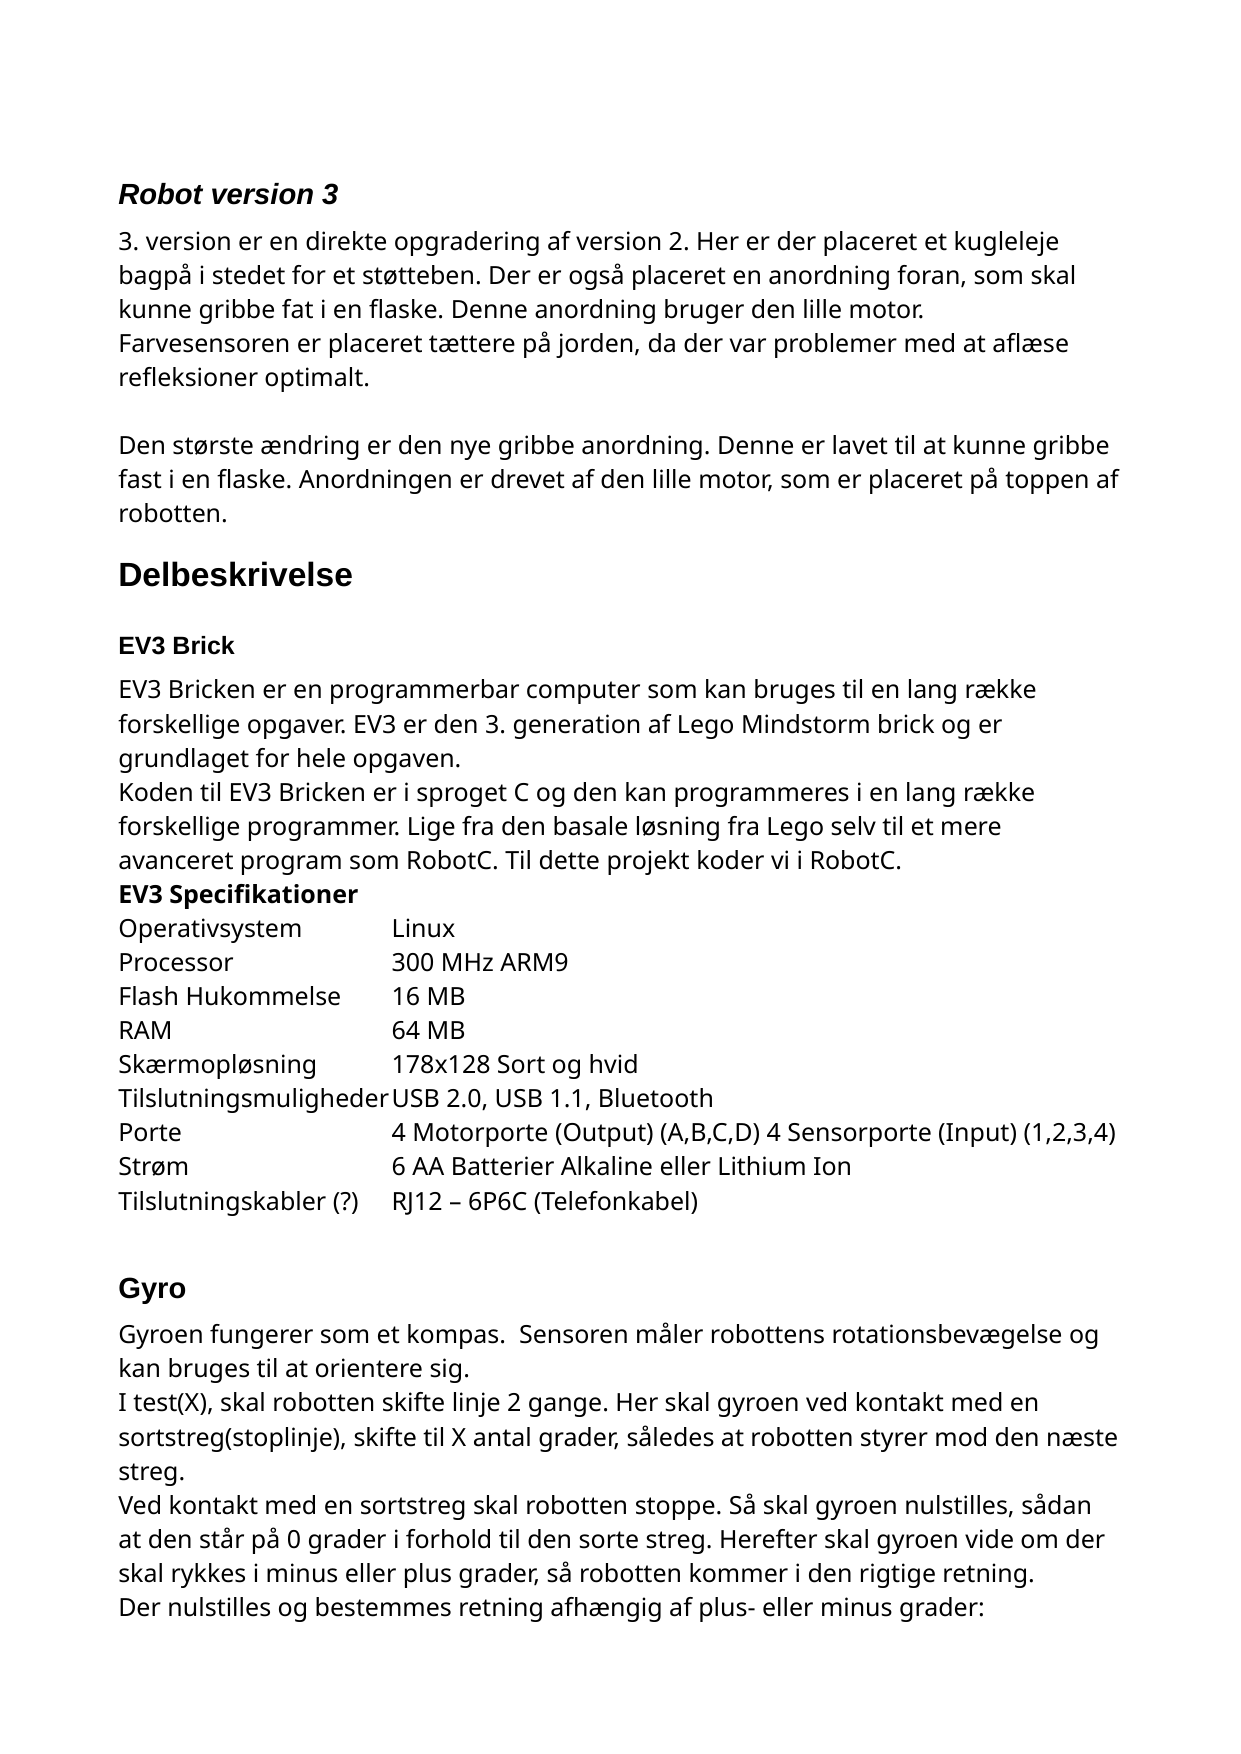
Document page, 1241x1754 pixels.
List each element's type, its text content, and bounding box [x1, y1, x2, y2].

table_cell 178x128 Sort og hvid [391, 1047, 1123, 1081]
table_cell USB 2.0, USB 1.1, Bluetooth [391, 1081, 1123, 1115]
text Der nulstilles og bestemmes retning afhængig af plus- eller minus grader: [118, 1589, 1122, 1623]
table_cell Tilslutningsmuligheder [118, 1081, 391, 1115]
table_cell RJ12 – 6P6C (Telefonkabel) [391, 1183, 1123, 1217]
table_header Operativsystem [118, 911, 391, 945]
table_cell Porte [118, 1115, 391, 1149]
table_cell Processor [118, 945, 391, 979]
table_cell 4 Motorporte (Output) (A,B,C,D) 4 Sensorporte (Input) (1,2,3,4) [391, 1115, 1123, 1149]
text I test(X), skal robotten skifte linje 2 gange. Her skal gyroen ved kontakt med en sortstreg(stoplinje), skifte til X antal grader, således at robotten styrer mod den næste streg. [118, 1385, 1122, 1487]
table_cell Skærmopløsning [118, 1047, 391, 1081]
subtitle EV3 Brick [118, 631, 1122, 660]
subtitle Gyro [118, 1271, 1122, 1304]
table_cell 64 MB [391, 1013, 1123, 1047]
subtitle Delbeskrivelse [118, 555, 1122, 593]
table_cell Flash Hukommelse [118, 979, 391, 1013]
table_cell Tilslutningskabler (?) [118, 1183, 391, 1217]
table_cell Strøm [118, 1149, 391, 1183]
text Den største ændring er den nye gribbe anordning. Denne er lavet til at kunne gribbe fast i en flaske. Anordningen er drevet af den lille motor, som er placeret på toppen af robotten. [118, 428, 1122, 530]
text Ved kontakt med en sortstreg skal robotten stoppe. Så skal gyroen nulstilles, sådan at den står på 0 grader i forhold til den sorte streg. Herefter skal gyroen vide om der skal rykkes i minus eller plus grader, så robotten kommer i den rigtige retning. [118, 1487, 1122, 1589]
text Gyroen fungerer som et kompas. Sensoren måler robottens rotationsbevægelse og kan bruges til at orientere sig. [118, 1317, 1122, 1385]
table_cell 6 AA Batterier Alkaline eller Lithium Ion [391, 1149, 1123, 1183]
text Koden til EV3 Bricken er i sproget C og den kan programmeres i en lang række forskellige programmer. Lige fra den basale løsning fra Lego selv til et mere avanceret program som RobotC. Til dette projekt koder vi i RobotC. EV3 Specifikationer [118, 774, 1122, 911]
text 3. version er en direkte opgradering af version 2. Her er der placeret et kugleleje bagpå i stedet for et støtteben. Der er også placeret en anordning foran, som skal kunne gribbe fat i en flaske. Denne anordning bruger den lille motor. Farvesensoren er placeret tættere på jorden, da der var problemer med at aflæse refleksioner optimalt. [118, 223, 1122, 393]
table_cell 16 MB [391, 979, 1123, 1013]
text EV3 Bricken er en programmerbar computer som kan bruges til en lang række forskellige opgaver. EV3 er den 3. generation af Lego Mindstorm brick og er grundlaget for hele opgaven. [118, 672, 1122, 774]
table_cell RAM [118, 1013, 391, 1047]
subtitle Robot version 3 [118, 177, 1122, 211]
table_cell 300 MHz ARM9 [391, 945, 1123, 979]
table_header Linux [391, 911, 1123, 945]
